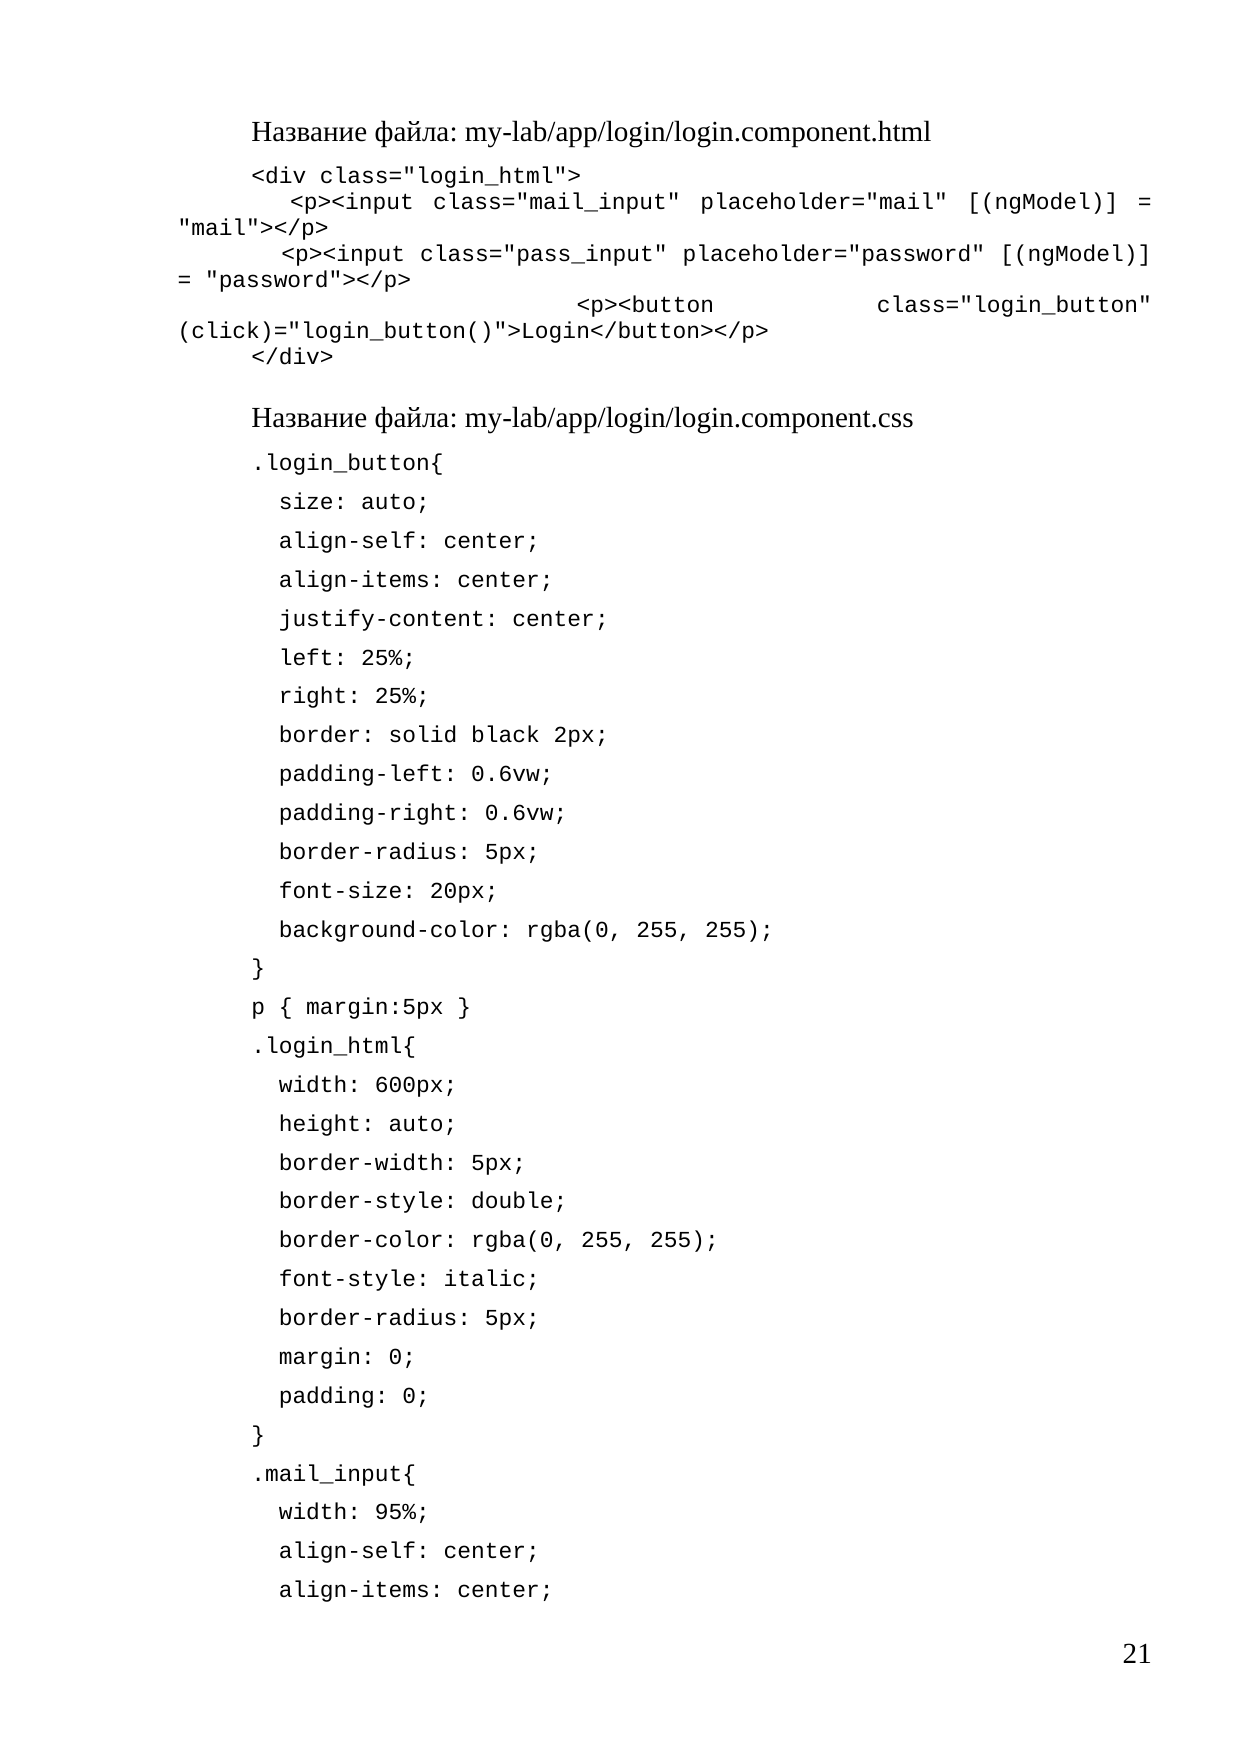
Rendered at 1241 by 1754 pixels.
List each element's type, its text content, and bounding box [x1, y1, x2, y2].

text border: solid black 2px; [177, 724, 1152, 749]
text Название файла: my-lab/app/login/login.component.css [177, 400, 1152, 434]
text align-self: center; [177, 1539, 1152, 1566]
text height: auto; [177, 1112, 1152, 1138]
text border-radius: 5px; [177, 840, 1152, 866]
text </div> [177, 346, 1152, 372]
text font-size: 20px; [177, 879, 1152, 905]
text left: 25%; [177, 646, 1152, 672]
text border-radius: 5px; [177, 1306, 1152, 1332]
text .mail_input{ [177, 1462, 1152, 1488]
text } [177, 1423, 1152, 1449]
text <p><input class="pass_input" placeholder="password" [(ngModel)] = "password"></p> [177, 242, 1152, 294]
text right: 25%; [177, 685, 1152, 711]
text align-items: center; [177, 568, 1152, 594]
text background-color: rgba(0, 255, 255); [177, 918, 1152, 944]
text justify-content: center; [177, 607, 1152, 633]
text padding-left: 0.6vw; [177, 762, 1152, 788]
text .login_html{ [177, 1034, 1152, 1060]
text width: 600px; [177, 1073, 1152, 1099]
text border-style: double; [177, 1190, 1152, 1216]
text margin: 0; [177, 1345, 1152, 1371]
text border-width: 5px; [177, 1151, 1152, 1177]
text } [177, 957, 1152, 983]
text size: auto; [177, 491, 1152, 516]
text .login_button{ [177, 452, 1152, 478]
text font-style: italic; [177, 1268, 1152, 1293]
text align-items: center; [177, 1578, 1152, 1604]
text p { margin:5px } [177, 996, 1152, 1022]
text <p><input class="mail_input" placeholder="mail" [(ngModel)] = "mail"></p> [177, 190, 1152, 242]
text border-color: rgba(0, 255, 255); [177, 1229, 1152, 1255]
text width: 95%; [177, 1501, 1152, 1527]
text Название файла: my-lab/app/login/login.component.html [177, 114, 1152, 147]
text <div class="login_html"> [177, 164, 1152, 190]
text padding-right: 0.6vw; [177, 801, 1152, 827]
text <p><button class="login_button" (click)="login_button()">Login</button></p> [177, 294, 1152, 346]
text align-self: center; [177, 529, 1152, 555]
text padding: 0; [177, 1384, 1152, 1410]
